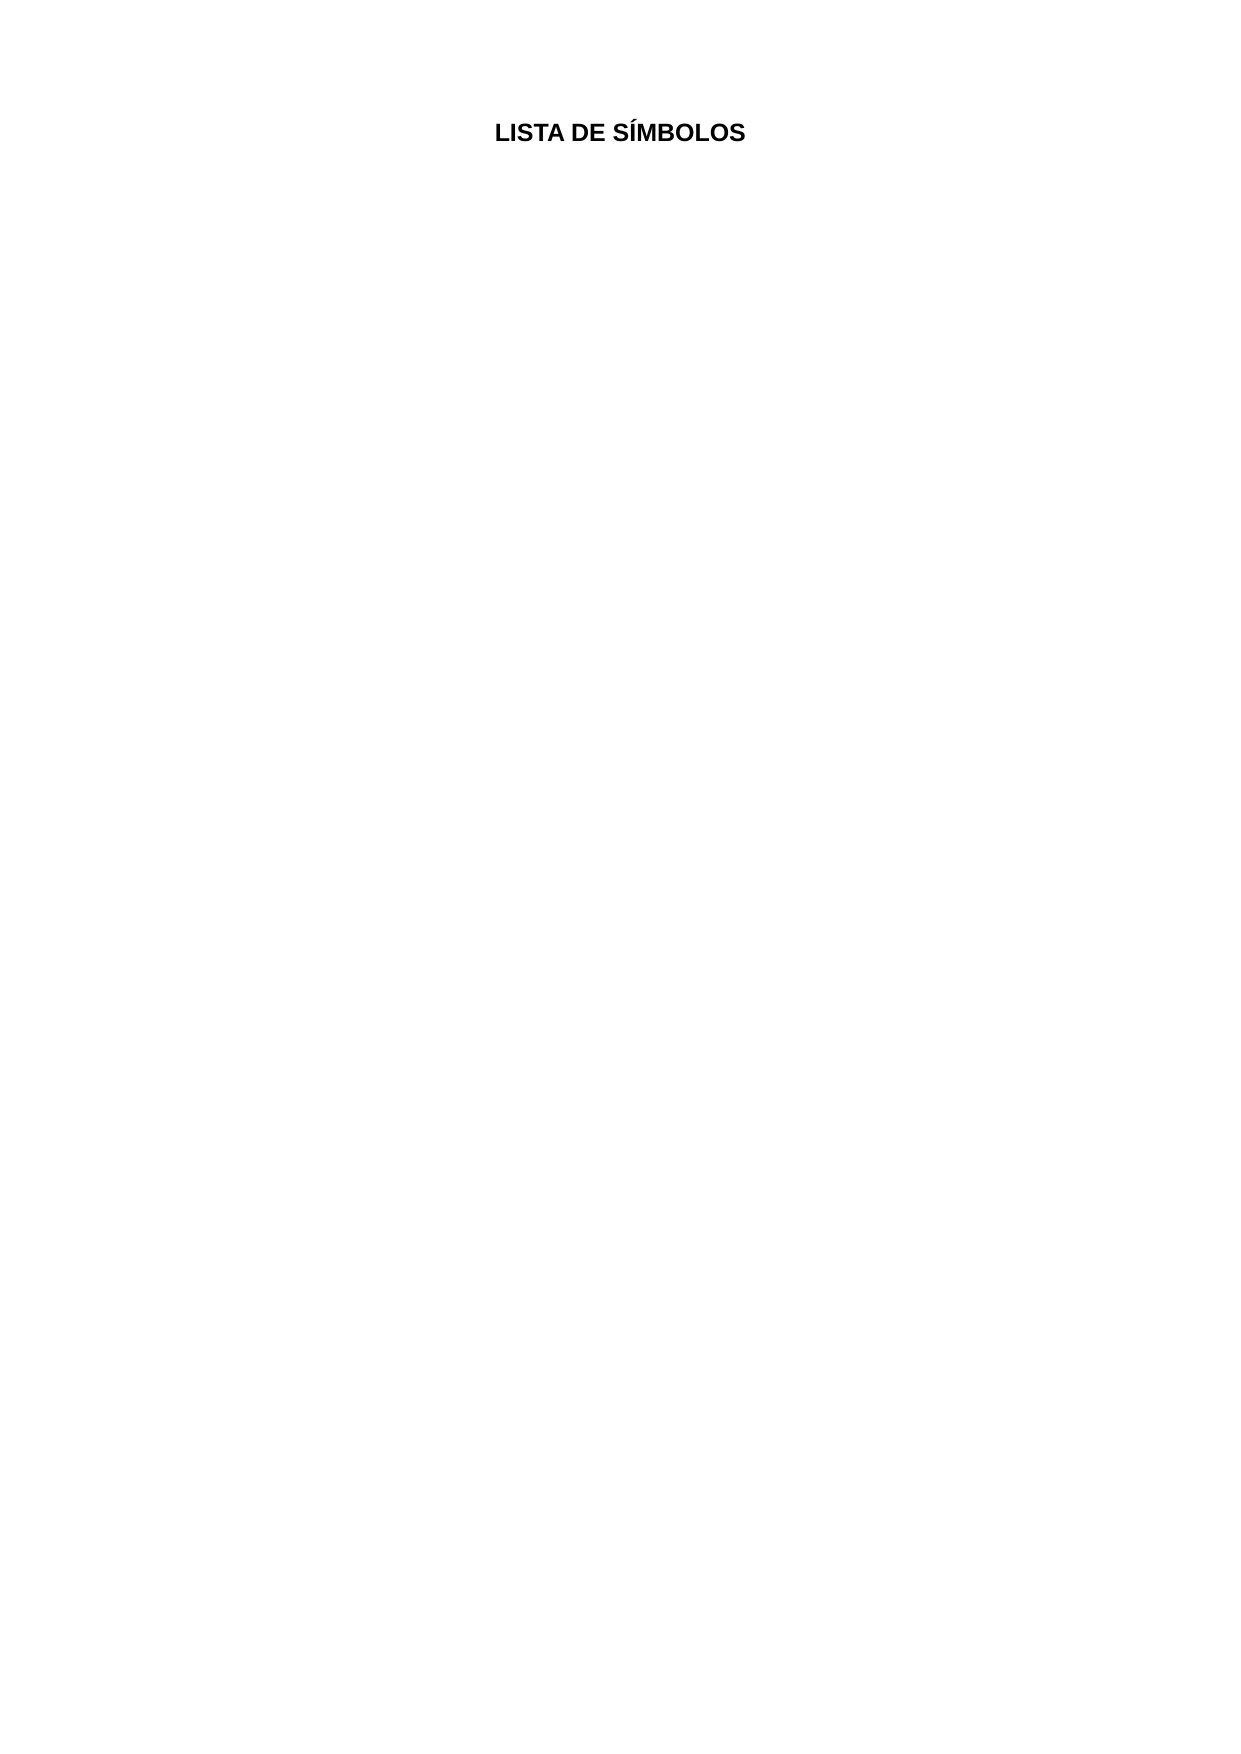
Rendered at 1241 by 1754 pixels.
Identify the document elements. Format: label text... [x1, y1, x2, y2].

text LISTA DE SÍMBOLOS [118, 118, 1122, 147]
